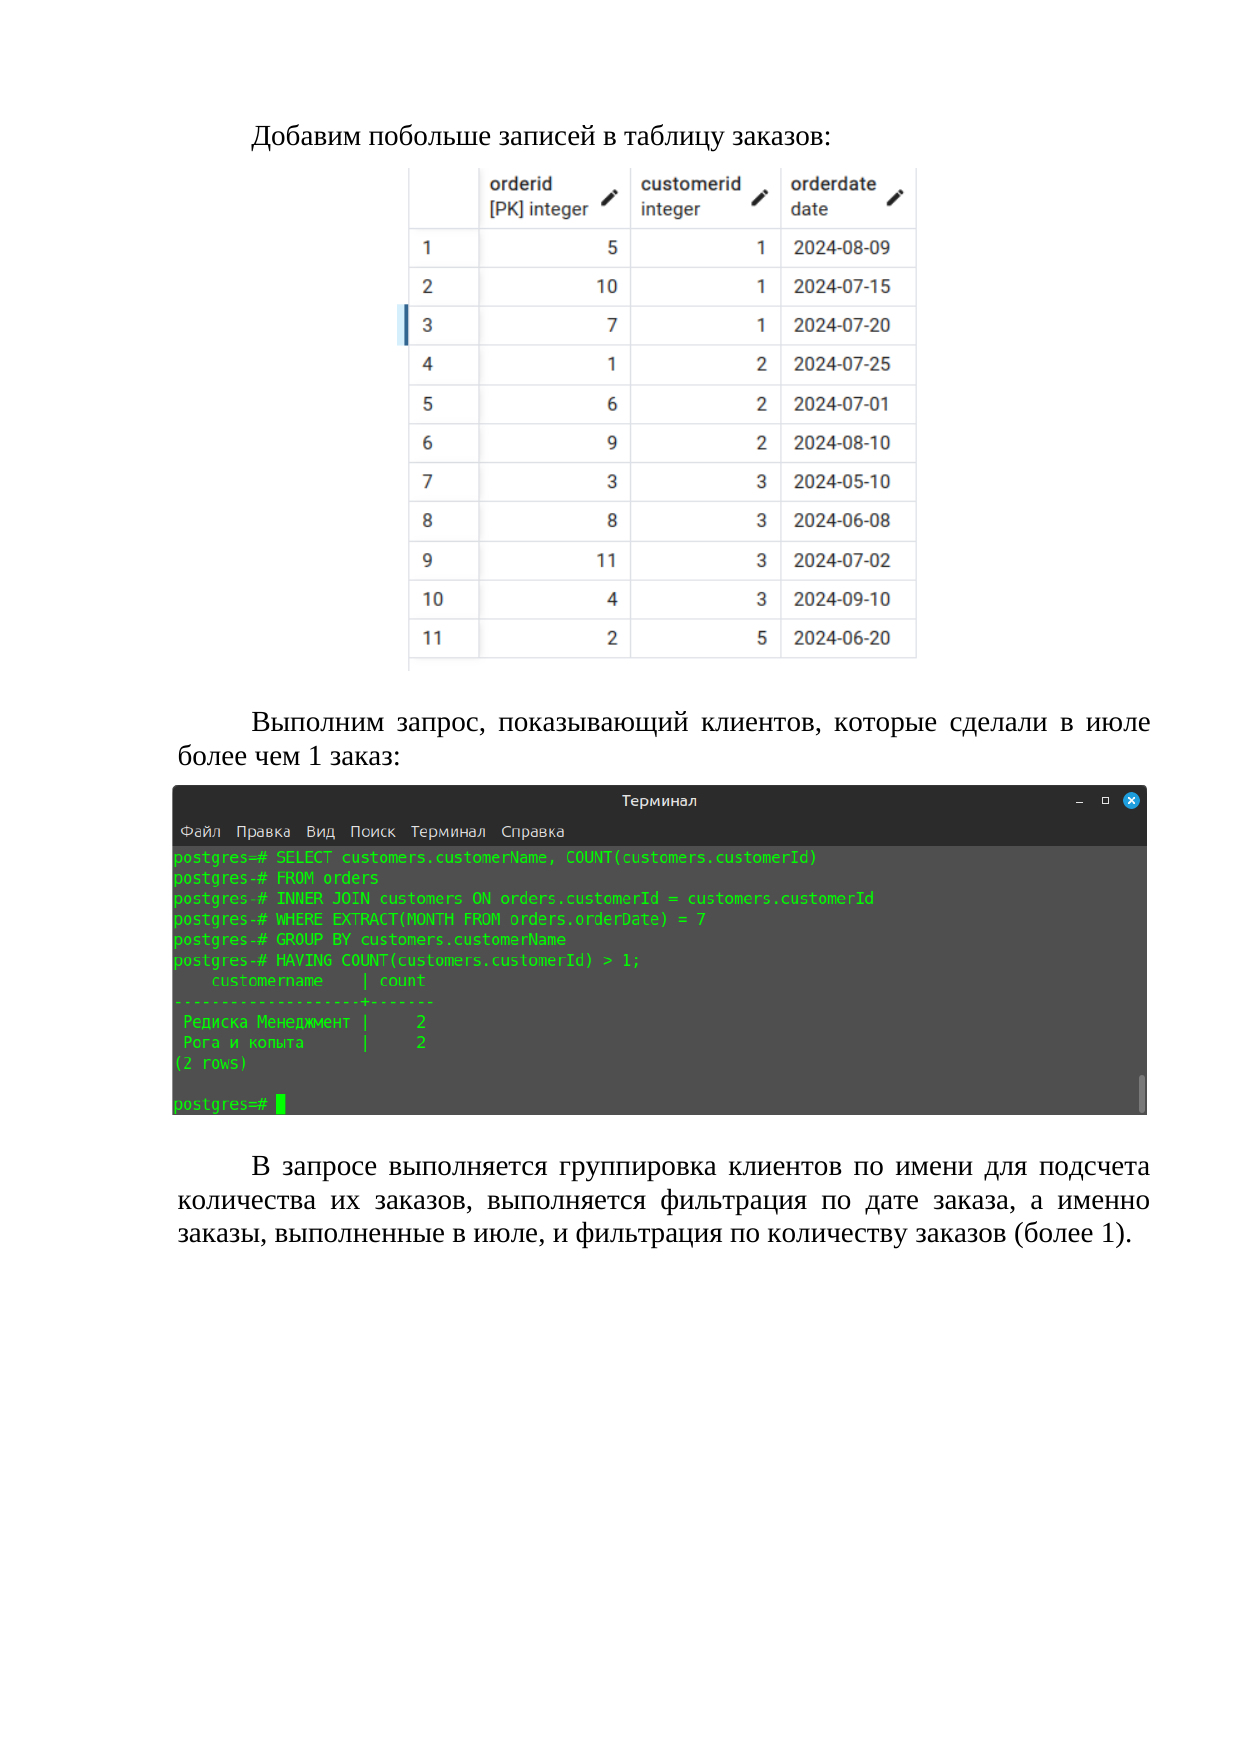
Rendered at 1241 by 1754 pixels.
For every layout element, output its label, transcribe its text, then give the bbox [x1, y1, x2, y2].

picture [397, 168, 932, 671]
text Выполним запрос, показывающий клиентов, которые сделали в июле более чем 1 заказ: [177, 704, 1152, 772]
text Добавим побольше записей в таблицу заказов: [177, 118, 1152, 152]
text В запросе выполняется группировка клиентов по имени для подсчета количества их заказов, выполняется фильтрация по дате заказа, а именно заказы, выполненные в июле, и фильтрация по количеству заказов (более 1). [177, 1148, 1152, 1249]
picture [172, 785, 1147, 1115]
